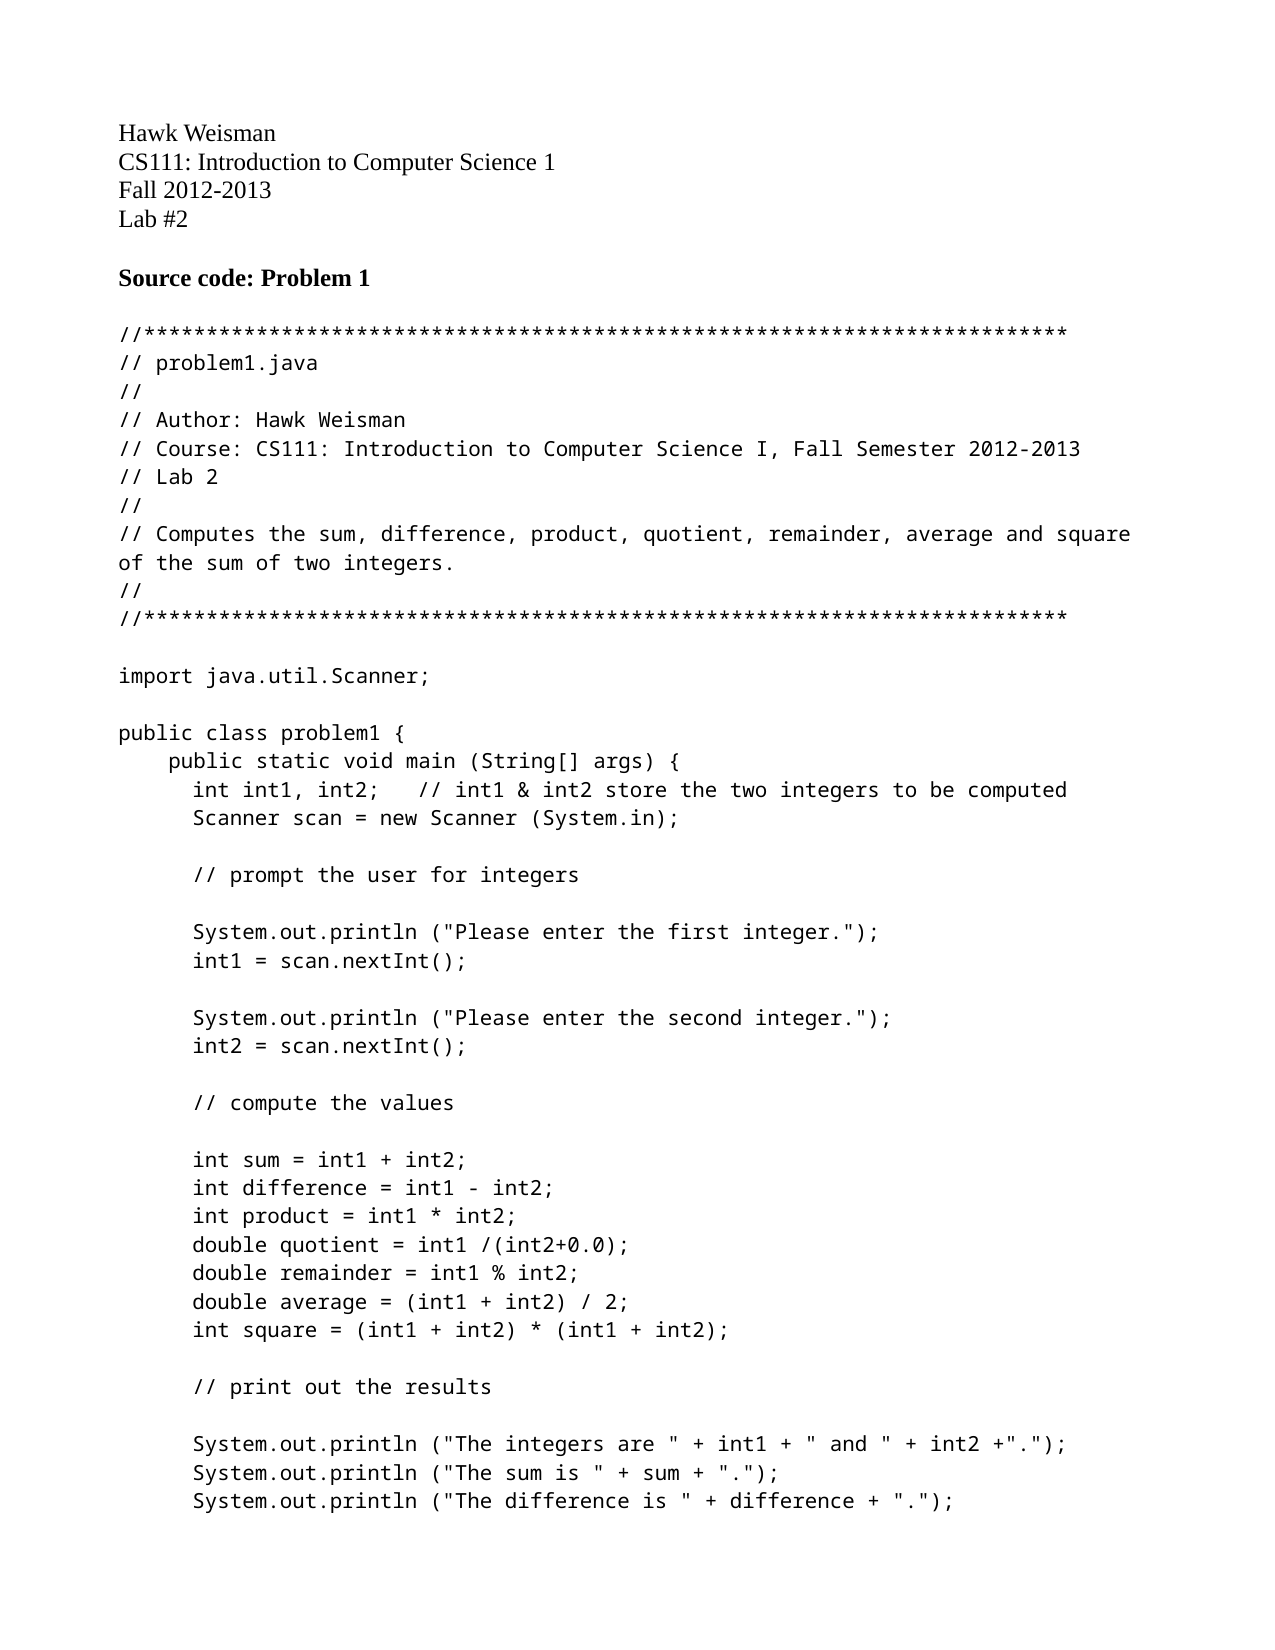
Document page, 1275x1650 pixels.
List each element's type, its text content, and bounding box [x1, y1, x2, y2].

text // print out the results [118, 1372, 1157, 1401]
text int square = (int1 + int2) * (int1 + int2); [118, 1315, 1157, 1344]
text // [118, 377, 1157, 405]
text int2 = scan.nextInt(); [118, 1031, 1157, 1059]
text //************************************************************************** [118, 320, 1157, 348]
text System.out.println ("The difference is " + difference + "."); [118, 1486, 1157, 1514]
text System.out.println ("Please enter the first integer."); [118, 917, 1157, 946]
text System.out.println ("Please enter the second integer."); [118, 1003, 1157, 1031]
text Scanner scan = new Scanner (System.in); [118, 803, 1157, 832]
text System.out.println ("The sum is " + sum + "."); [118, 1458, 1157, 1486]
text // [118, 576, 1157, 604]
text // Computes the sum, difference, product, quotient, remainder, average and square of the sum of two integers. [118, 519, 1157, 576]
text int1 = scan.nextInt(); [118, 946, 1157, 974]
text // Lab 2 [118, 462, 1157, 491]
text System.out.println ("The integers are " + int1 + " and " + int2 +"."); [118, 1429, 1157, 1458]
text // compute the values [118, 1088, 1157, 1116]
text double remainder = int1 % int2; [118, 1258, 1157, 1287]
text int product = int1 * int2; [118, 1202, 1157, 1230]
text Source code: Problem 1 [118, 263, 1157, 291]
text import java.util.Scanner; [118, 661, 1157, 690]
text // Course: CS111: Introduction to Computer Science I, Fall Semester 2012-2013 [118, 434, 1157, 462]
text double quotient = int1 /(int2+0.0); [118, 1230, 1157, 1258]
text int difference = int1 - int2; [118, 1173, 1157, 1202]
text int sum = int1 + int2; [118, 1145, 1157, 1173]
text //************************************************************************** [118, 604, 1157, 633]
text // problem1.java [118, 348, 1157, 377]
text // Author: Hawk Weisman [118, 405, 1157, 434]
text public class problem1 { [118, 718, 1157, 747]
text // [118, 491, 1157, 519]
text double average = (int1 + int2) / 2; [118, 1287, 1157, 1315]
text int int1, int2; // int1 & int2 store the two integers to be computed [118, 775, 1157, 803]
text public static void main (String[] args) { [118, 747, 1157, 775]
text // prompt the user for integers [118, 860, 1157, 889]
